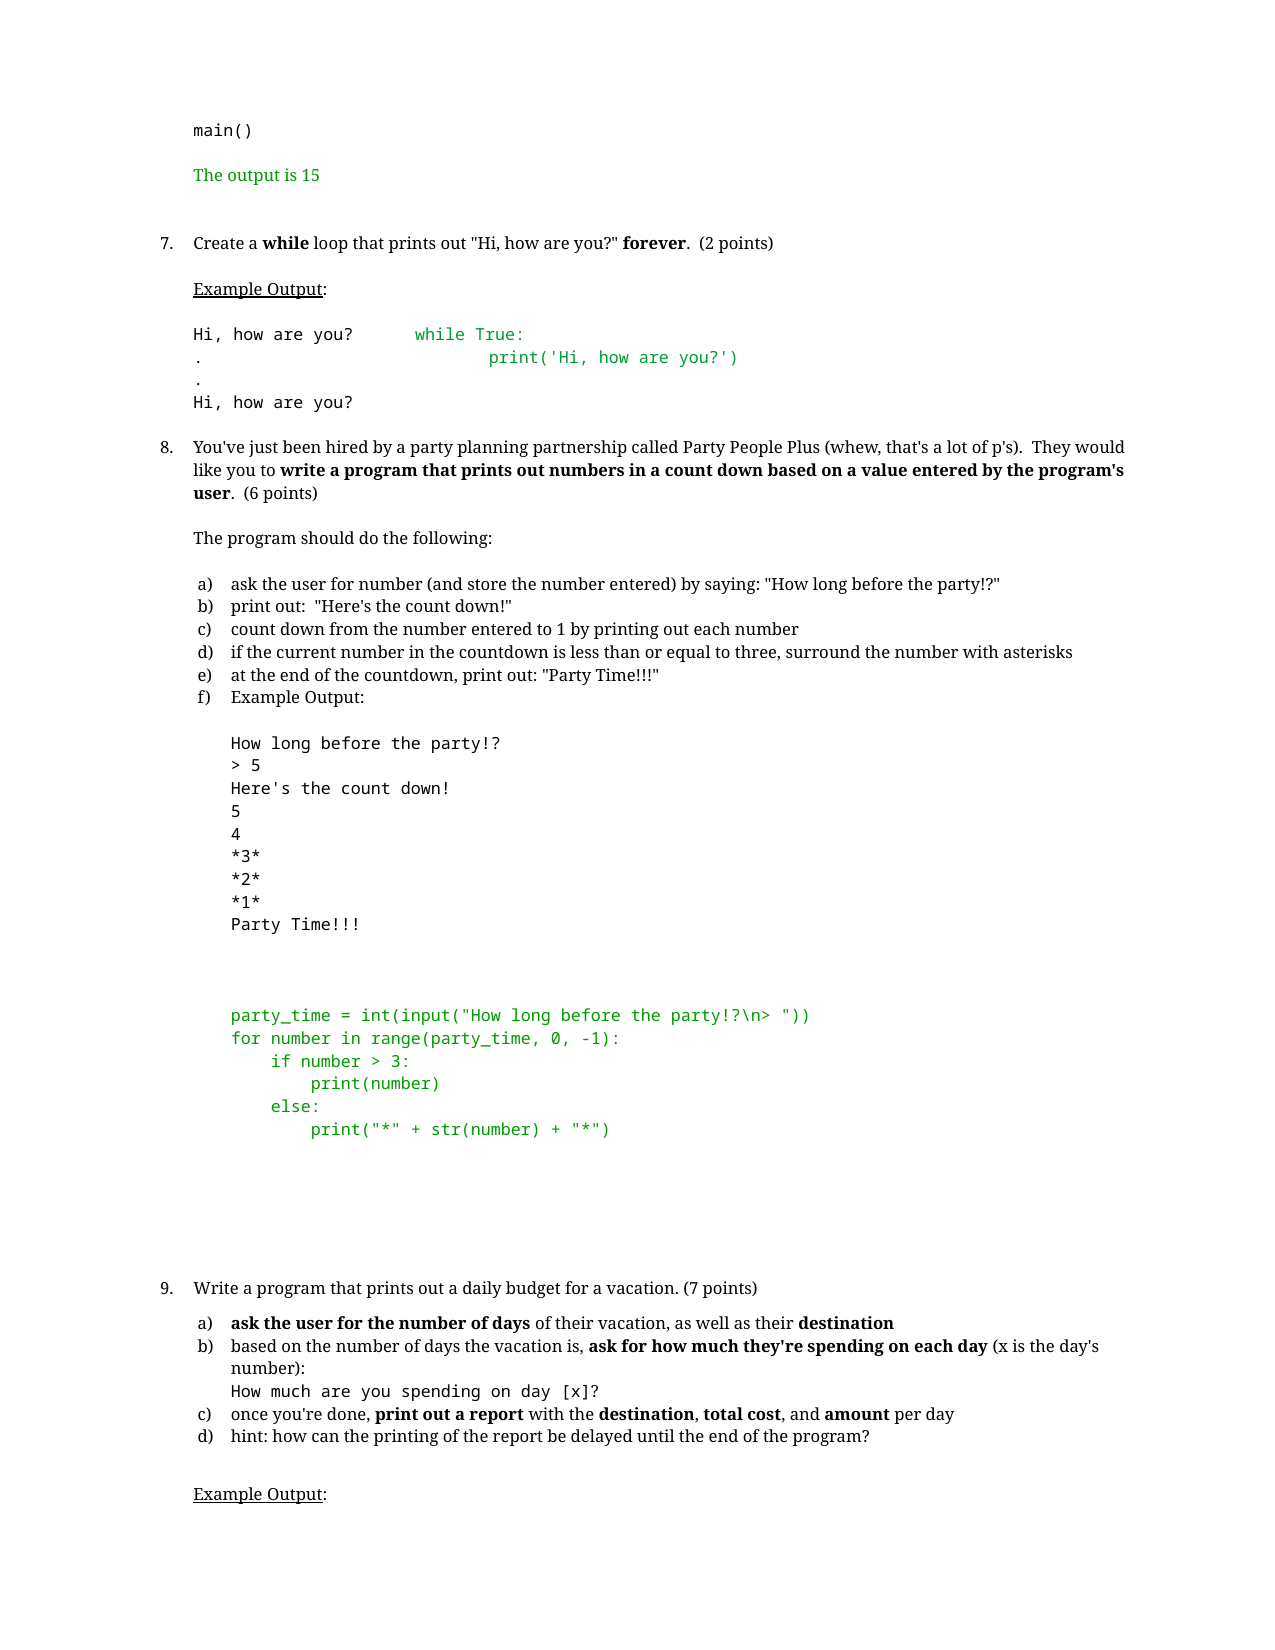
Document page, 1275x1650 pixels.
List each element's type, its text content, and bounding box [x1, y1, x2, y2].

list hint: how can the printing of the report be delayed until the end of the program? [193, 1425, 1157, 1470]
list for number in range(party_time, 0, -1): [193, 1026, 1157, 1049]
list based on the number of days the vacation is, ask for how much they're spending on each day (x is the day's number): How much are you spending on day [x]? [193, 1334, 1157, 1402]
list if the current number in the countdown is less than or equal to three, surround the number with asterisks [193, 640, 1157, 663]
list else: [193, 1094, 1157, 1117]
list at the end of the countdown, print out: "Party Time!!!" [193, 663, 1157, 686]
list How long before the party!? [193, 731, 1157, 754]
list You've just been hired by a party planning partnership called Party People Plus (whew, that's a lot of p's). They would like you to write a program that prints out numbers in a count down based on a value entered by the program's user. (6 points) The program should do the following: [156, 436, 1157, 572]
list count down from the number entered to 1 by printing out each number [193, 618, 1157, 640]
list once you're done, print out a report with the destination, total cost, and amount per day [193, 1402, 1157, 1425]
list *2* [193, 867, 1157, 890]
list 4 [193, 822, 1157, 845]
list print(number) [193, 1072, 1157, 1094]
list Here's the count down! [193, 777, 1157, 799]
list Example Output: [156, 1483, 1157, 1506]
list ask the user for number (and store the number entered) by saying: "How long before the party!?" [193, 572, 1157, 595]
list print("*" + str(number) + "*") [193, 1117, 1157, 1163]
list *3* [193, 845, 1157, 867]
list if number > 3: [193, 1049, 1157, 1072]
list Write a program that prints out a daily budget for a vacation. (7 points) [156, 1276, 1157, 1299]
list > 5 [193, 754, 1157, 777]
list main() The output is 15 [156, 118, 1157, 232]
list *1* [193, 890, 1157, 913]
list Example Output: [193, 686, 1157, 708]
list Create a while loop that prints out "Hi, how are you?" forever. (2 points) Example Output: Hi, how are you? while True: . print('Hi, how are you?') . Hi, how are you? [156, 232, 1157, 436]
list Party Time!!! party_time = int(input("How long before the party!?\n> ")) [193, 913, 1157, 1026]
list print out: "Here's the count down!" [193, 595, 1157, 618]
list 5 [193, 799, 1157, 822]
list ask the user for the number of days of their vacation, as well as their destination [193, 1311, 1157, 1334]
